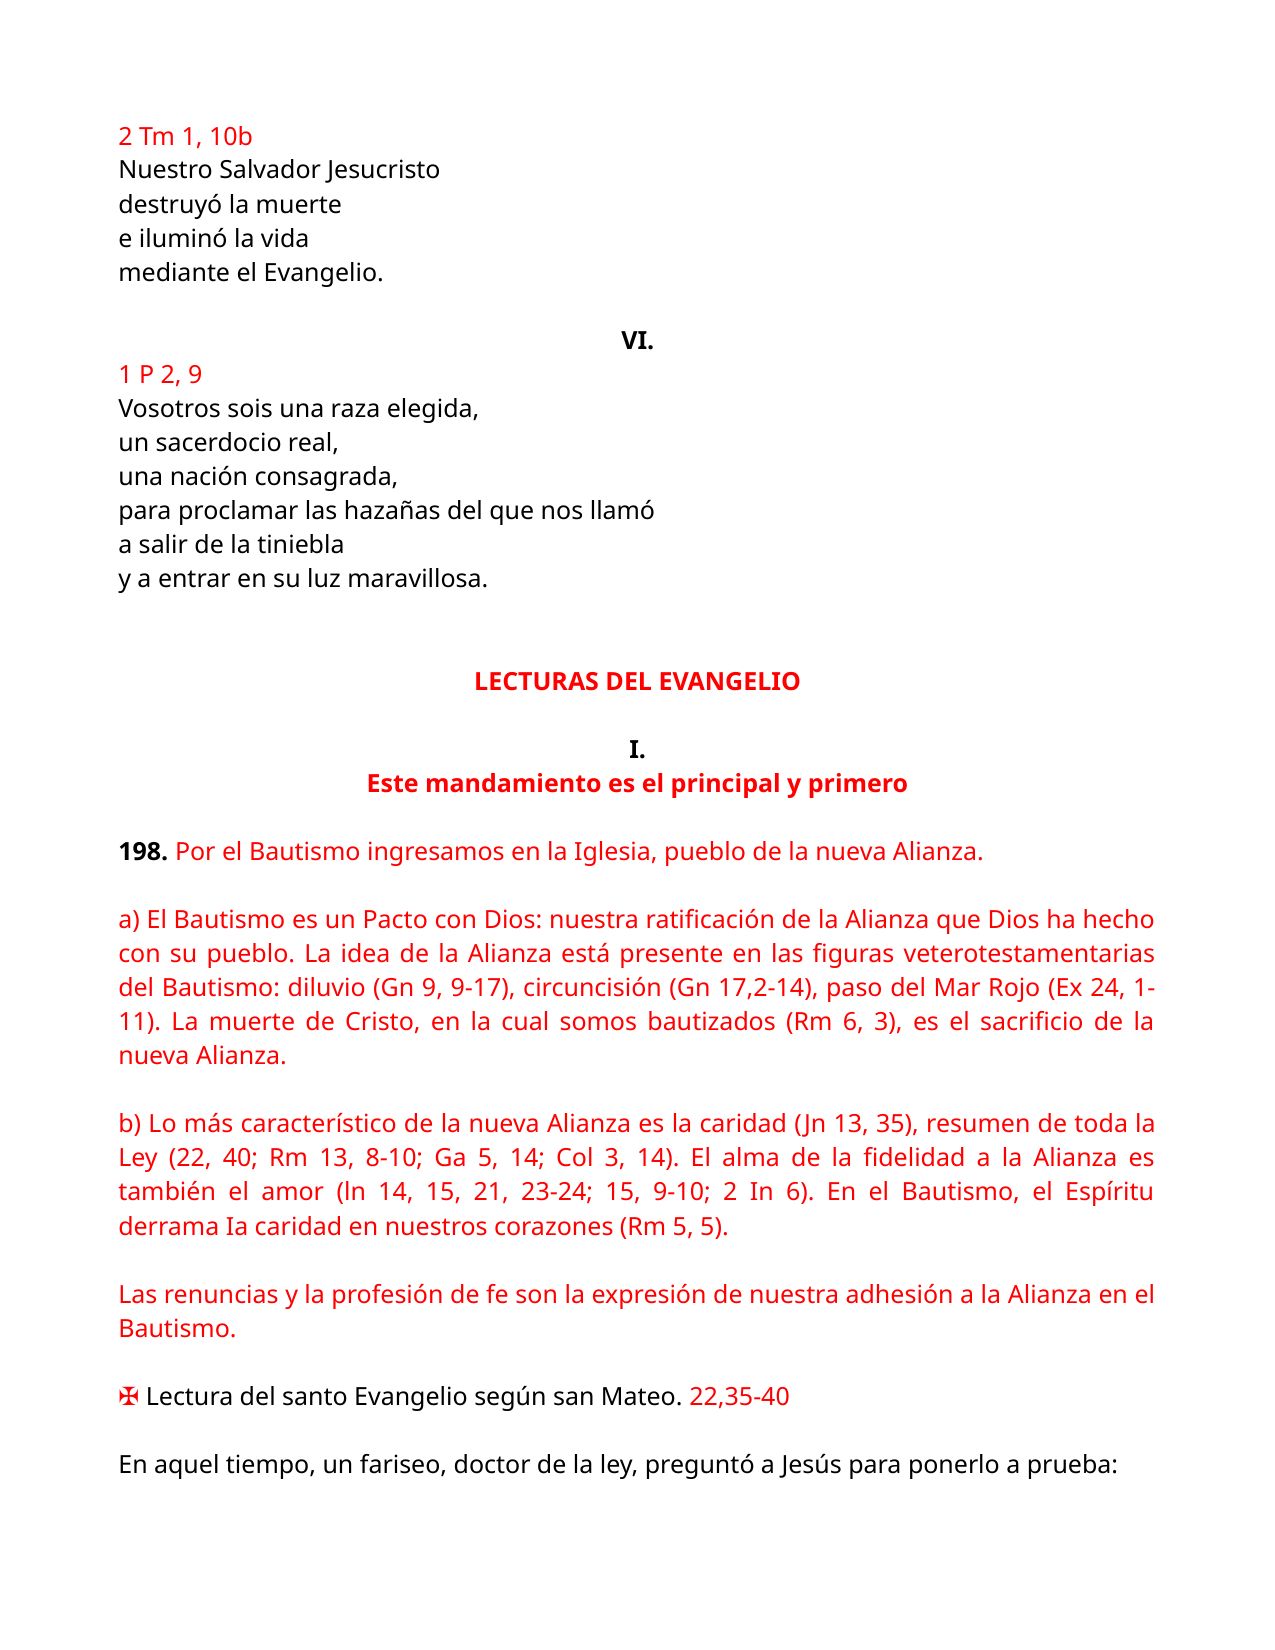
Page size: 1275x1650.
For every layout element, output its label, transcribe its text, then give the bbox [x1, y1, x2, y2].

text VI. [118, 322, 1157, 357]
text y a entrar en su luz maravillosa. [118, 561, 1157, 595]
text una nación consagrada, [118, 459, 1157, 493]
text para proclamar las hazañas del que nos llamó [118, 493, 1157, 527]
text I. [118, 731, 1157, 765]
text ✠ Lectura del santo Evangelio según san Mateo. 22,35-40 [118, 1378, 1157, 1412]
text Este mandamiento es el principal y primero [118, 765, 1157, 799]
text 1 P 2, 9 [118, 357, 1157, 391]
text un sacerdocio real, [118, 425, 1157, 459]
text Las renuncias y la profesión de fe son la expresión de nuestra adhesión a la Alianza en el Bautismo. [118, 1276, 1157, 1344]
text destruyó la muerte [118, 186, 1157, 220]
text LECTURAS DEL EVANGELIO [118, 663, 1157, 697]
text 198. Por el Bautismo ingresamos en la Iglesia, pueblo de la nueva Alianza. [118, 833, 1157, 867]
text Vosotros sois una raza elegida, [118, 391, 1157, 425]
text En aquel tiempo, un fariseo, doctor de la ley, preguntó a Jesús para ponerlo a prueba: [118, 1447, 1157, 1481]
text 2 Tm 1, 10b [118, 118, 1157, 152]
text a salir de la tiniebla [118, 527, 1157, 561]
text a) El Bautismo es un Pacto con Dios: nuestra ratificación de la Alianza que Dios ha hecho con su pueblo. La idea de la Alianza está presente en las figuras veterotestamentarias del Bautismo: diluvio (Gn 9, 9-17), circuncisión (Gn 17,2-14), paso del Mar Rojo (Ex 24, 1-11). La muerte de Cristo, en la cual somos bautizados (Rm 6, 3), es el sacrificio de la nueva Alianza. [118, 902, 1157, 1072]
text mediante el Evangelio. [118, 254, 1157, 288]
text Nuestro Salvador Jesucristo [118, 152, 1157, 186]
text e iluminó la vida [118, 220, 1157, 254]
text b) Lo más característico de la nueva Alianza es la caridad (Jn 13, 35), resumen de toda la Ley (22, 40; Rm 13, 8-10; Ga 5, 14; Col 3, 14). El alma de la fidelidad a la Alianza es también el amor (ln 14, 15, 21, 23-24; 15, 9-10; 2 In 6). En el Bautismo, el Espíritu derrama Ia caridad en nuestros corazones (Rm 5, 5). [118, 1106, 1157, 1242]
